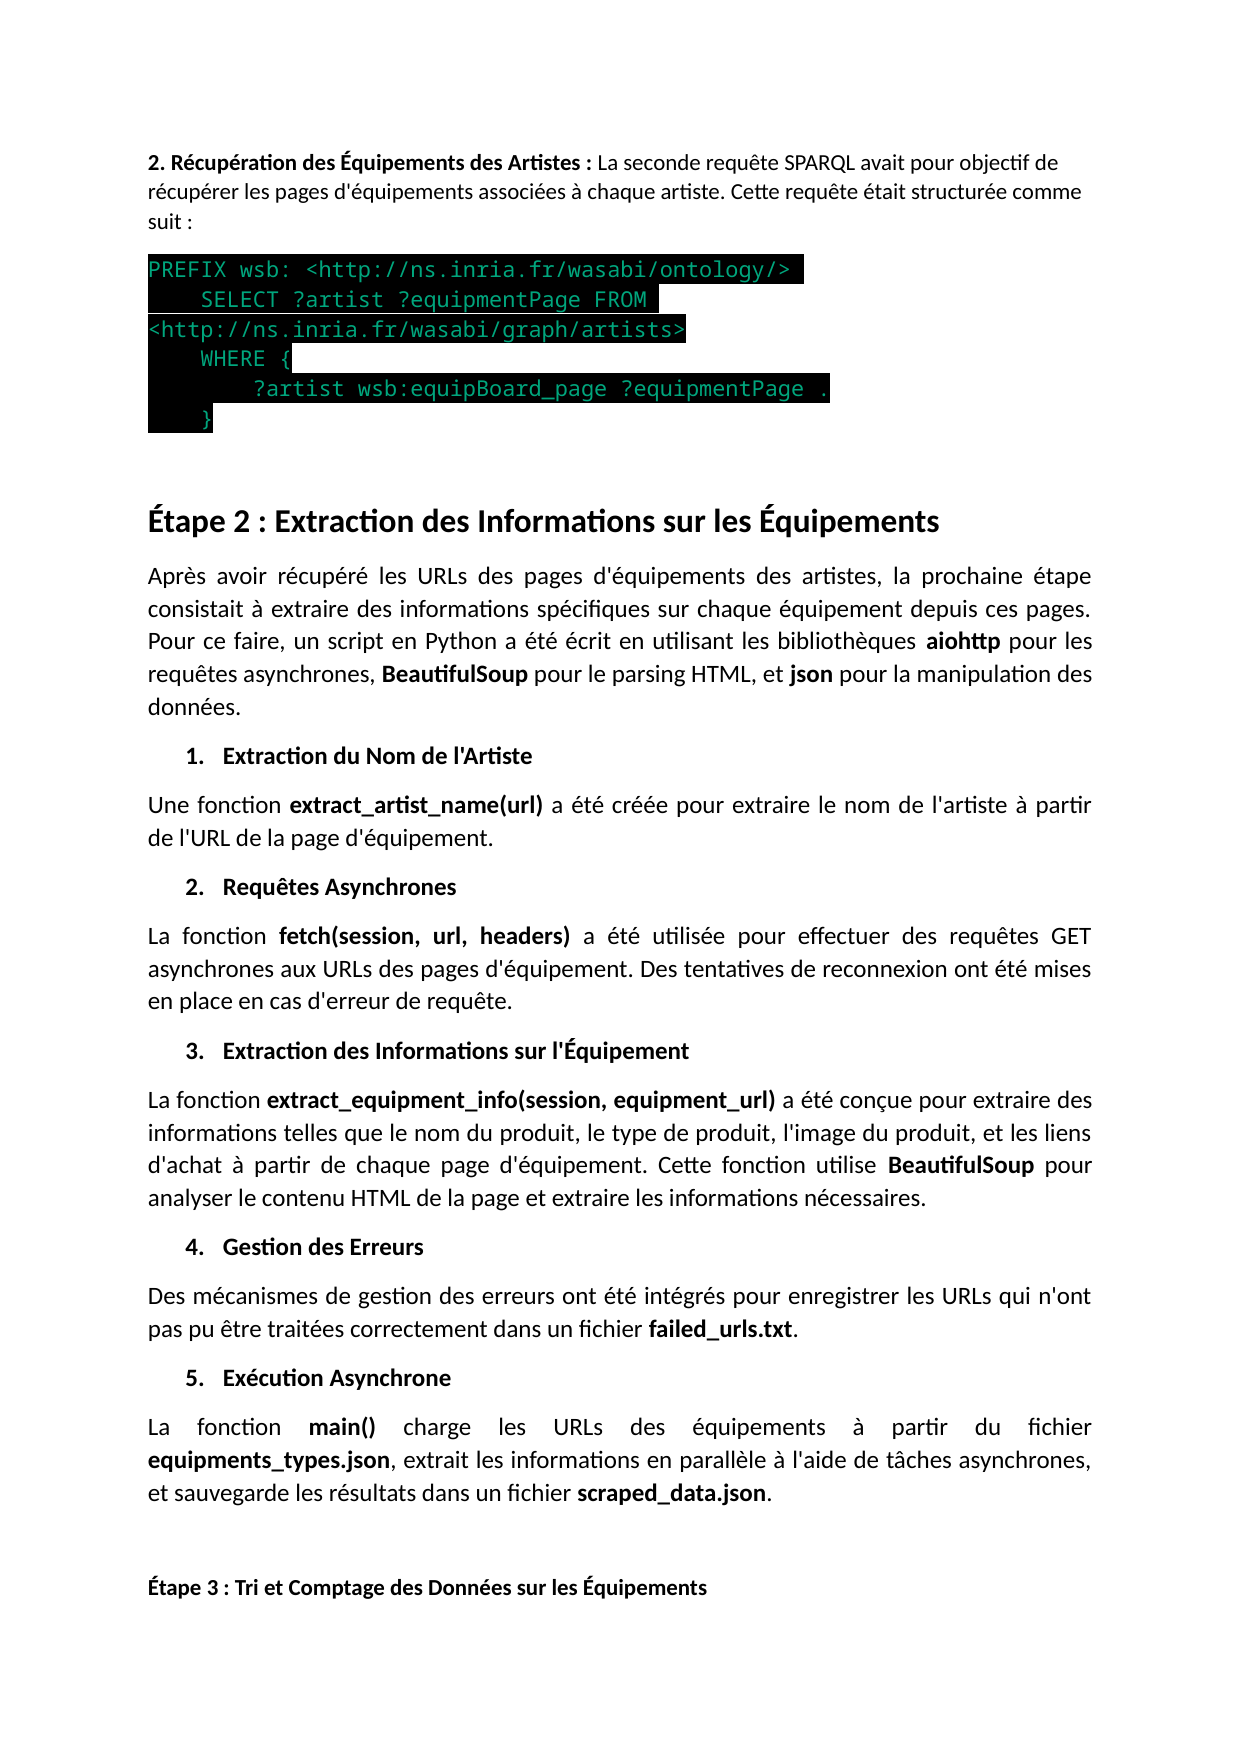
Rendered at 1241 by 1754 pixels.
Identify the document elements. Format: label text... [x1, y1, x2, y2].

text SELECT ?artist ?equipmentPage FROM <http://ns.inria.fr/wasabi/graph/artists> [148, 284, 1093, 343]
text La fonction fetch(session, url, headers) a été utilisée pour effectuer des requêtes GET asynchrones aux URLs des pages d'équipement. Des tentatives de reconnexion ont été mises en place en cas d'erreur de requête. [148, 920, 1093, 1016]
text PREFIX wsb: <http://ns.inria.fr/wasabi/ontology/> [148, 254, 1093, 284]
text La fonction extract_equipment_info(session, equipment_url) a été conçue pour extraire des informations telles que le nom du produit, le type de produit, l'image du produit, et les liens d'achat à partir de chaque page d'équipement. Cette fonction utilise BeautifulSoup pour analyser le contenu HTML de la page et extraire les informations nécessaires. [148, 1084, 1093, 1212]
text La fonction main() charge les URLs des équipements à partir du fichier equipments_types.json, extrait les informations en parallèle à l'aide de tâches asynchrones, et sauvegarde les résultats dans un fichier scraped_data.json. [148, 1412, 1093, 1507]
text Étape 2 : Extraction des Informations sur les Équipements [148, 500, 1093, 541]
text Après avoir récupéré les URLs des pages d'équipements des artistes, la prochaine étape consistait à extraire des informations spécifiques sur chaque équipement depuis ces pages. Pour ce faire, un script en Python a été écrit en utilisant les bibliothèques aiohttp pour les requêtes asynchrones, BeautifulSoup pour le parsing HTML, et json pour la manipulation des données. [148, 560, 1093, 721]
text Des mécanismes de gestion des erreurs ont été intégrés pour enregistrer les URLs qui n'ont pas pu être traitées correctement dans un fichier failed_urls.txt. [148, 1280, 1093, 1343]
list Extraction des Informations sur l'Équipement [185, 1035, 1093, 1065]
list Requêtes Asynchrones [185, 871, 1093, 902]
text Une fonction extract_artist_name(url) a été créée pour extraire le nom de l'artiste à partir de l'URL de la page d'équipement. [148, 789, 1093, 852]
list Exécution Asynchrone [185, 1362, 1093, 1393]
text ?artist wsb:equipBoard_page ?equipmentPage . [148, 373, 1093, 403]
text } [148, 403, 1093, 433]
list Gestion des Erreurs [185, 1231, 1093, 1262]
text Étape 3 : Tri et Comptage des Données sur les Équipements [148, 1573, 1093, 1601]
text WHERE { [148, 343, 1093, 373]
list Extraction du Nom de l'Artiste [185, 740, 1093, 770]
text 2. Récupération des Équipements des Artistes : La seconde requête SPARQL avait pour objectif de récupérer les pages d'équipements associées à chaque artiste. Cette requête était structurée comme suit : [148, 148, 1093, 235]
